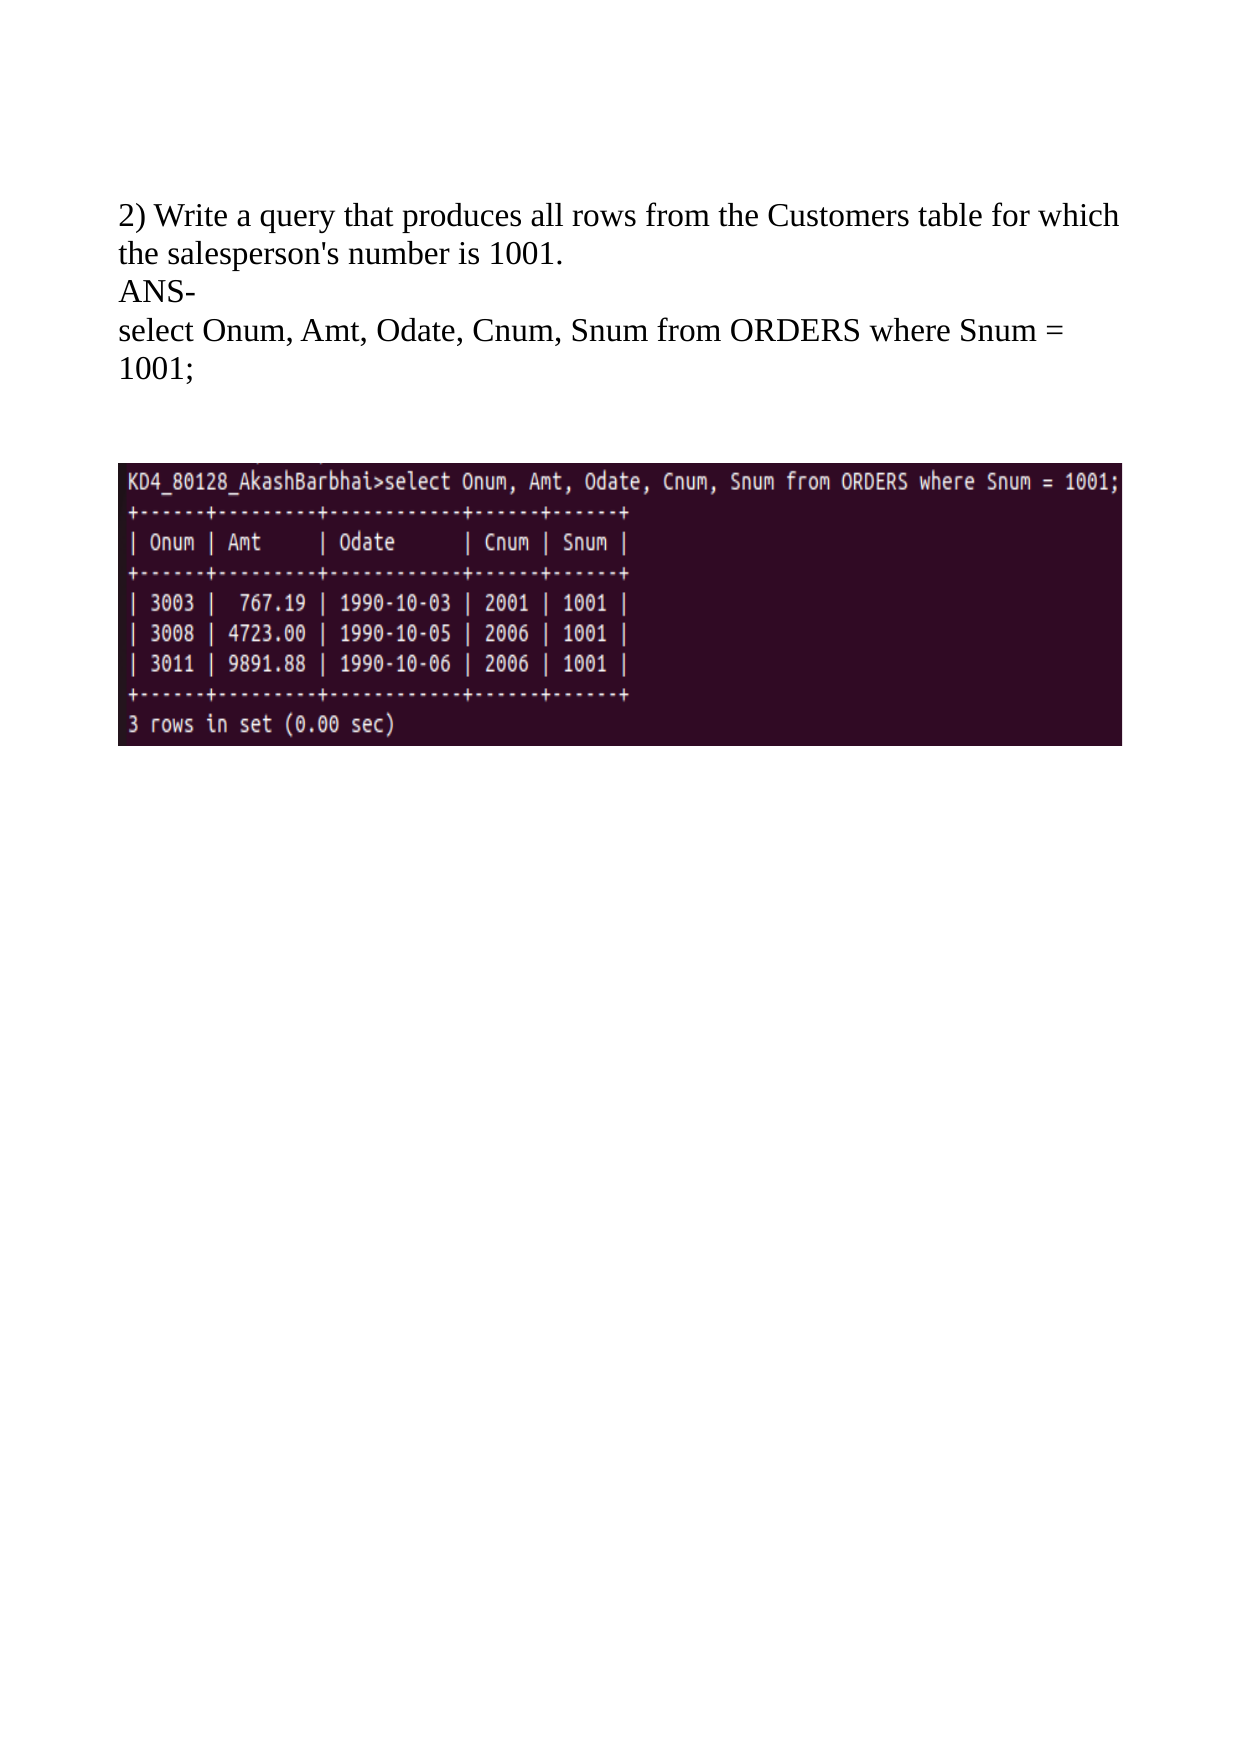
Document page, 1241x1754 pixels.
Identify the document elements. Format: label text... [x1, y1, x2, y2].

text 2) Write a query that produces all rows from the Customers table for which the salesperson's number is 1001. [118, 195, 1122, 271]
picture [118, 463, 1123, 746]
text select Onum, Amt, Odate, Cnum, Snum from ORDERS where Snum = 1001; [118, 310, 1122, 386]
text ANS- [118, 271, 1122, 310]
